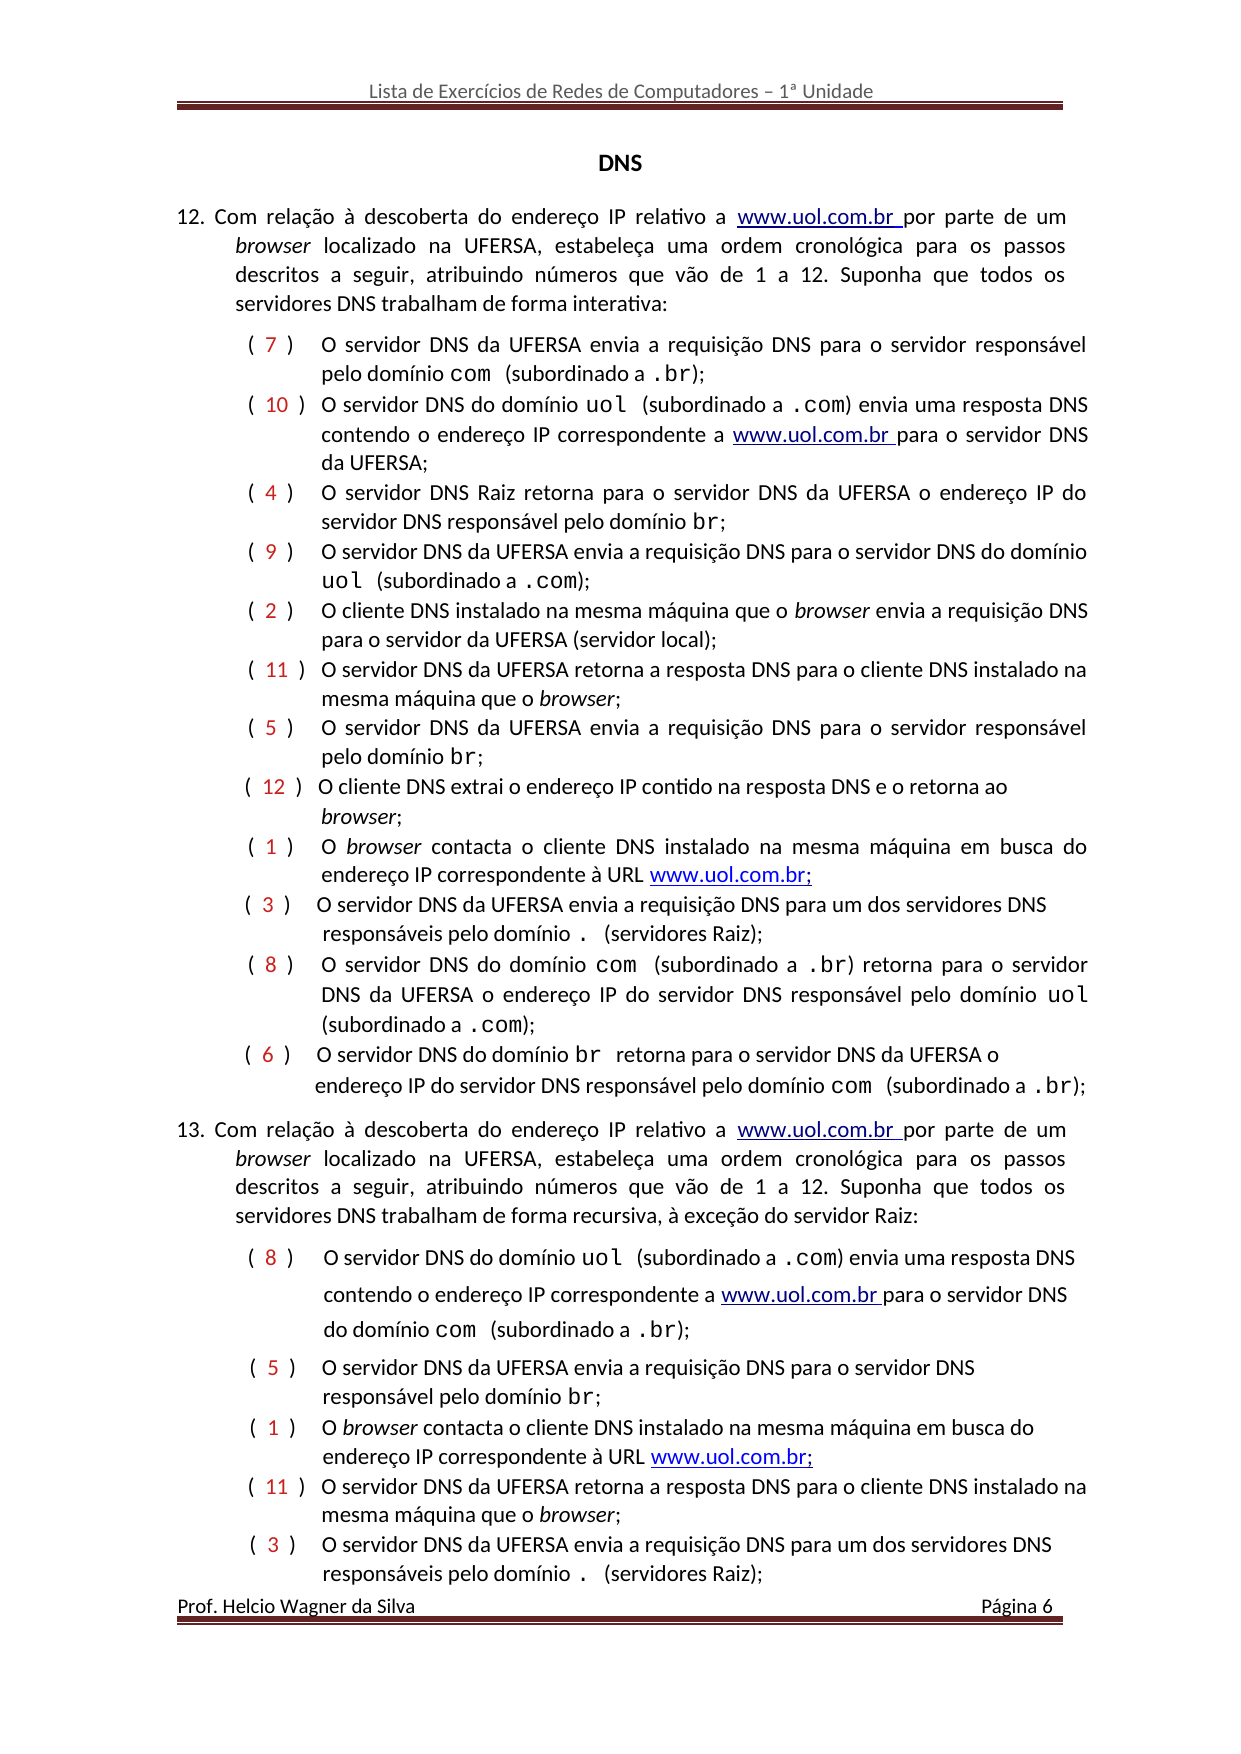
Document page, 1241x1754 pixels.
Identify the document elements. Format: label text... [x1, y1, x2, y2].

text responsável pelo domínio br; [322, 1382, 1088, 1412]
text ( 3 ) O servidor DNS da UFERSA envia a requisição DNS para um dos servidores DNS [177, 890, 1088, 918]
text ( 12 ) O cliente DNS extrai o endereço IP contido na resposta DNS e o retorna ao [177, 772, 1088, 801]
subtitle DNS [177, 147, 1063, 178]
text browser; [321, 802, 1088, 830]
text endereço IP correspondente à URL www.uol.com.br; [322, 1442, 1088, 1470]
text 12. Com relação à descoberta do endereço IP relativo a www.uol.com.br por parte de um browser localizado na UFERSA, estabeleça uma ordem cronológica para os passos descritos a seguir, atribuindo números que vão de 1 a 12. Suponha que todos os servidores DNS trabalham de forma interativa: [176, 202, 1067, 317]
text ( 11 ) O servidor DNS da UFERSA retorna a resposta DNS para o cliente DNS instalado na mesma máquina que o browser; [247, 1472, 1088, 1529]
text ( 1 ) O browser contacta o cliente DNS instalado na mesma máquina em busca do [177, 1413, 1088, 1441]
text endereço IP do servidor DNS responsável pelo domínio com (subordinado a .br); [178, 1071, 1086, 1100]
text responsáveis pelo domínio . (servidores Raiz); [322, 919, 1088, 948]
text ( 11 ) O servidor DNS da UFERSA retorna a resposta DNS para o cliente DNS instalado na mesma máquina que o browser; [247, 655, 1088, 712]
text ( 8 ) O servidor DNS do domínio uol (subordinado a .com) envia uma resposta DNS contendo o endereço IP correspondente a www.uol.com.br para o servidor DNS do domínio com (subordinado a .br); [247, 1243, 1088, 1344]
text ( 8 ) O servidor DNS do domínio com (subordinado a .br) retorna para o servidor DNS da UFERSA o endereço IP do servidor DNS responsável pelo domínio uol (subordinado a .com); [247, 950, 1088, 1039]
text ( 10 ) O servidor DNS do domínio uol (subordinado a .com) envia uma resposta DNS contendo o endereço IP correspondente a www.uol.com.br para o servidor DNS da UFERSA; [247, 390, 1088, 477]
text ( 9 ) O servidor DNS da UFERSA envia a requisição DNS para o servidor DNS do domínio uol (subordinado a .com); [247, 537, 1088, 595]
text ( 2 ) O cliente DNS instalado na mesma máquina que o browser envia a requisição DNS para o servidor da UFERSA (servidor local); [247, 597, 1088, 653]
text 13. Com relação à descoberta do endereço IP relativo a www.uol.com.br por parte de um browser localizado na UFERSA, estabeleça uma ordem cronológica para os passos descritos a seguir, atribuindo números que vão de 1 a 12. Suponha que todos os servidores DNS trabalham de forma recursiva, à exceção do servidor Raiz: [176, 1115, 1067, 1229]
text ( 3 ) O servidor DNS da UFERSA envia a requisição DNS para um dos servidores DNS [177, 1530, 1088, 1558]
text responsáveis pelo domínio . (servidores Raiz); [322, 1559, 1088, 1588]
text ( 5 ) O servidor DNS da UFERSA envia a requisição DNS para o servidor responsável pelo domínio br; [247, 713, 1088, 771]
text ( 5 ) O servidor DNS da UFERSA envia a requisição DNS para o servidor DNS [177, 1353, 1088, 1381]
text ( 7 ) O servidor DNS da UFERSA envia a requisição DNS para o servidor responsável pelo domínio com (subordinado a .br); [247, 330, 1088, 388]
text ( 1 ) O browser contacta o cliente DNS instalado na mesma máquina em busca do endereço IP correspondente à URL www.uol.com.br; [247, 832, 1088, 889]
text ( 4 ) O servidor DNS Raiz retorna para o servidor DNS da UFERSA o endereço IP do servidor DNS responsável pelo domínio br; [247, 478, 1088, 536]
text ( 6 ) O servidor DNS do domínio br retorna para o servidor DNS da UFERSA o [177, 1040, 1088, 1069]
